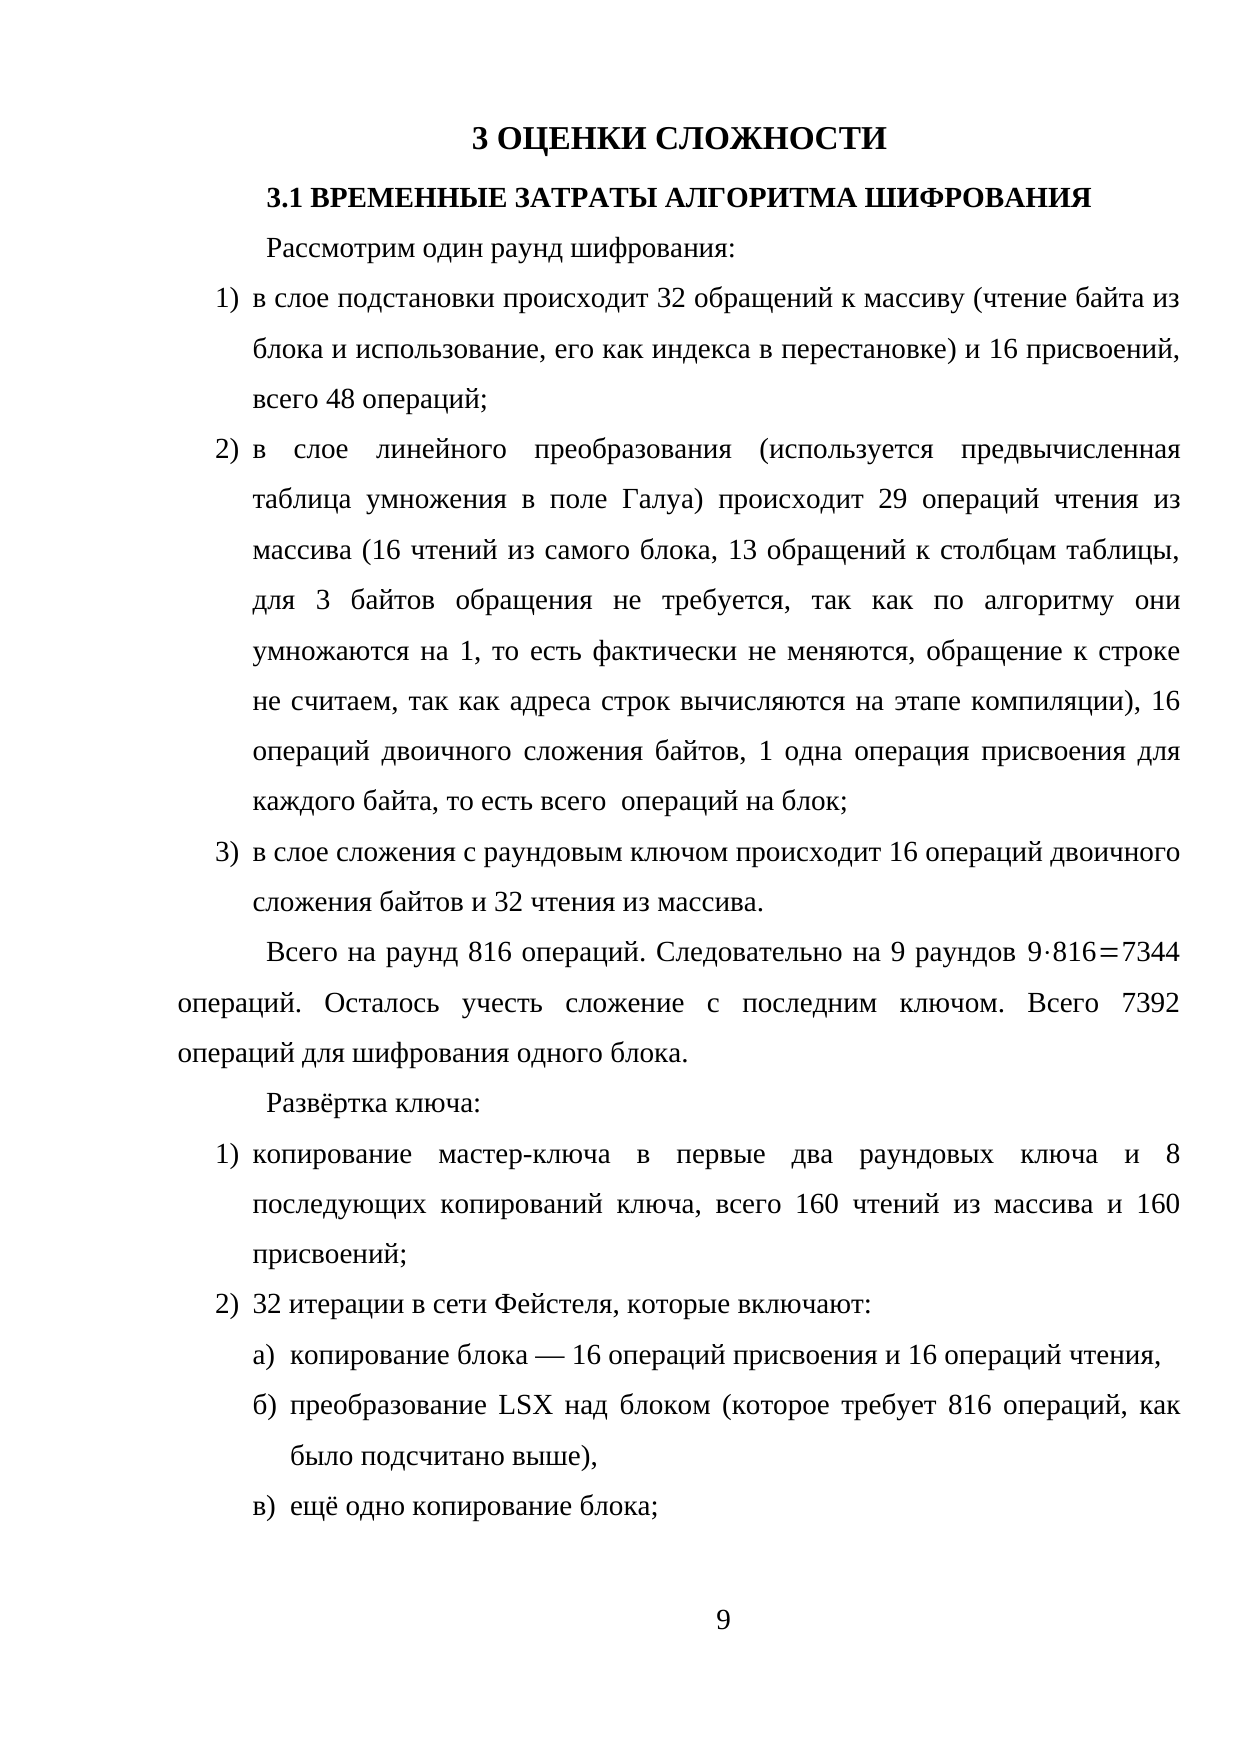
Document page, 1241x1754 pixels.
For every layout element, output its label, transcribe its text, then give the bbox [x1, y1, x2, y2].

list 32 итерации в сети Фейстеля, которые включают: [215, 1287, 1181, 1320]
text Всего на раунд 816 операций. Следовательно на 9 раундов операций. Осталось учесть сложение с последним ключом. Всего 7392 операций для шифрования одного блока. [177, 934, 1181, 1069]
list ещё одно копирование блока; [252, 1488, 1181, 1521]
list копирование мастер-ключа в первые два раундовых ключа и 8 последующих копирований ключа, всего 160 чтений из массива и 160 присвоений; [215, 1136, 1181, 1270]
list в слое сложения с раундовым ключом происходит 16 операций двоичного сложения байтов и 32 чтения из массива. [215, 834, 1181, 918]
list в слое линейного преобразования (используется предвычисленная таблица умножения в поле Галуа) происходит 29 операций чтения из массива (16 чтений из самого блока, 13 обращений к столбцам таблицы, для 3 байтов обращения не требуется, так как по алгоритму они умножаются на 1, то есть фактически не меняются, обращение к строке не считаем, так как адреса строк вычисляются на этапе компиляции), 16 операций двоичного сложения байтов, 1 одна операция присвоения для каждого байта, то есть всего операций на блок; [215, 431, 1181, 817]
list копирование блока — 16 операций присвоения и 16 операций чтения, [252, 1337, 1181, 1371]
subtitle 3.1 ВРЕМЕННЫЕ ЗАТРАТЫ АЛГОРИТМА ШИФРОВАНИЯ [177, 180, 1181, 213]
list в слое подстановки происходит 32 обращений к массиву (чтение байта из блока и использование, его как индекса в перестановке) и 16 присвоений, всего 48 операций; [215, 280, 1181, 414]
subtitle 3 ОЦЕНКИ СЛОЖНОСТИ [177, 118, 1181, 156]
list преобразование LSX над блоком (которое требует 816 операций, как было подсчитано выше), [252, 1387, 1181, 1471]
text Развёртка ключа: [177, 1085, 1181, 1119]
text Рассмотрим один раунд шифрования: [177, 230, 1181, 264]
